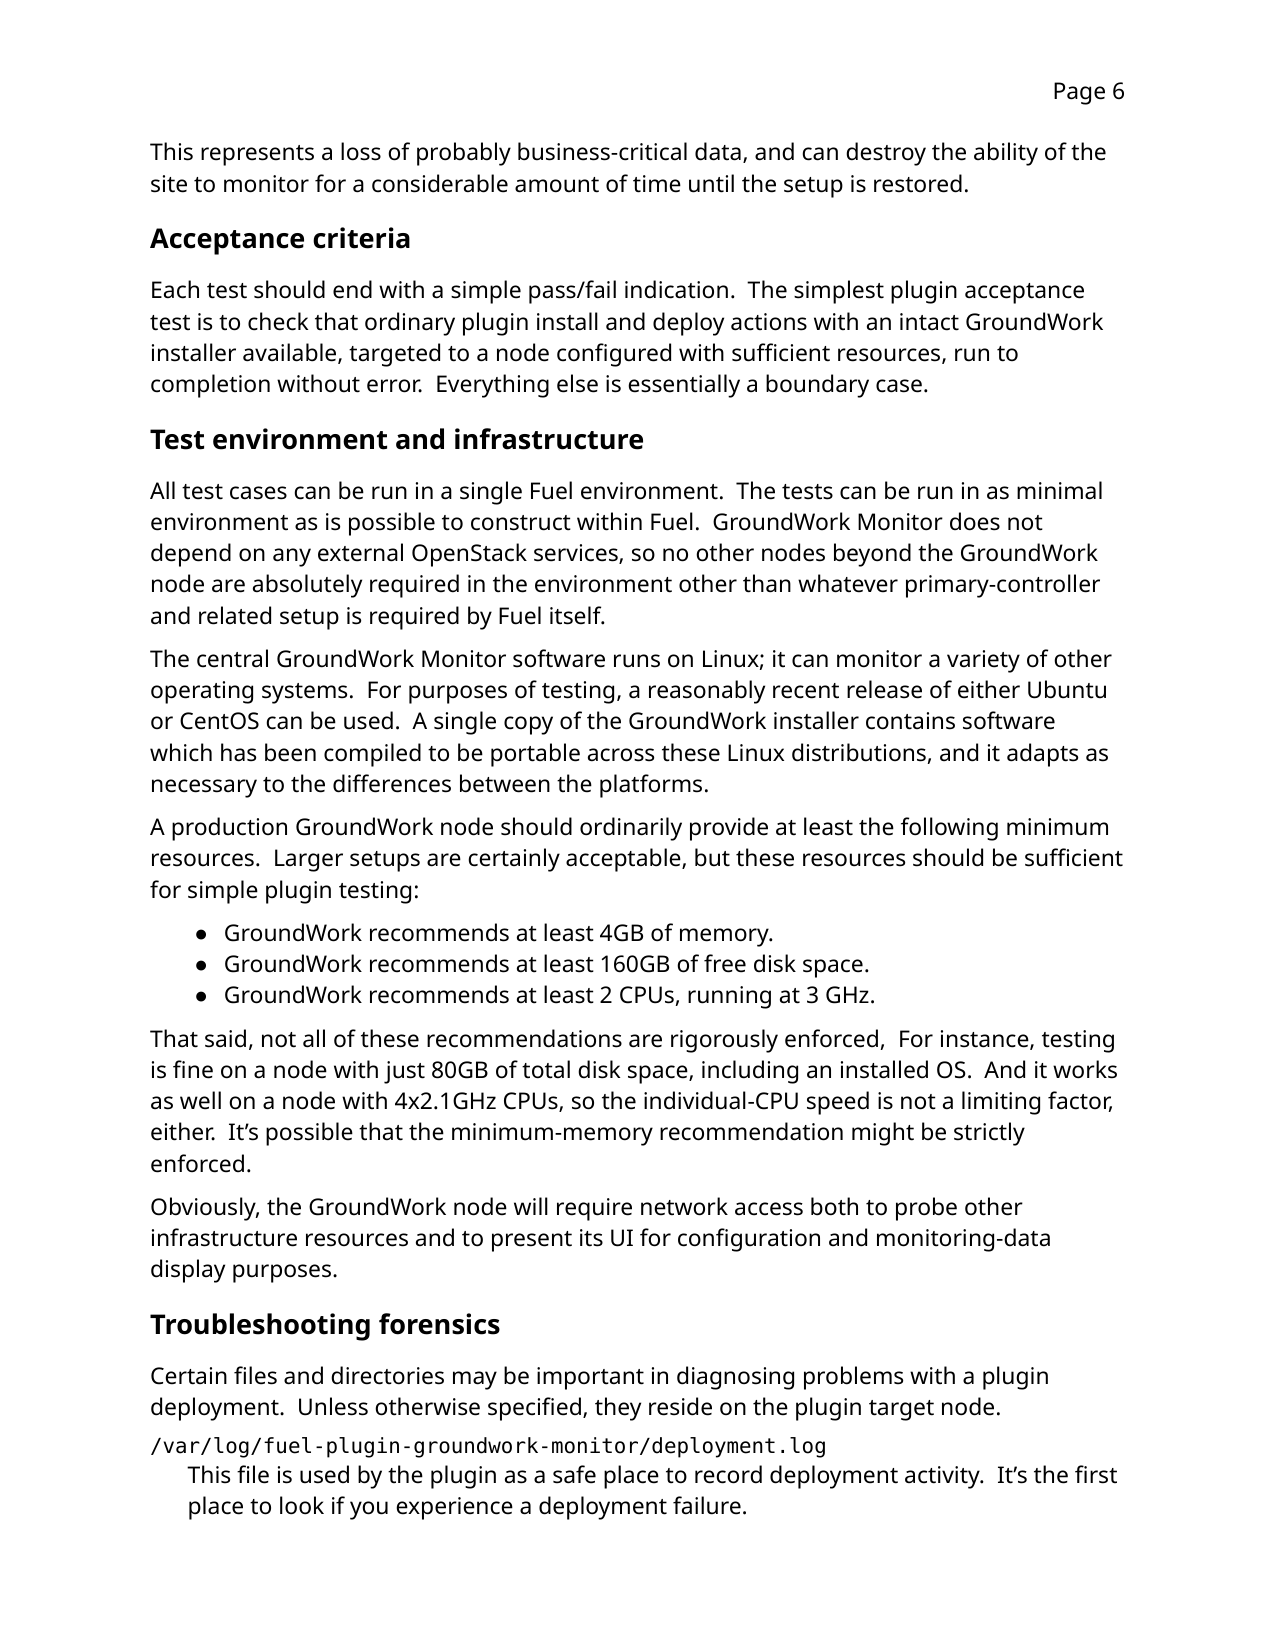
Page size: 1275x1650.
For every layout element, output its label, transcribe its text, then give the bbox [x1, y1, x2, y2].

subtitle /var/log/fuel-plugin-groundwork-monitor/deployment.log [150, 1434, 1125, 1459]
text Obviously, the GroundWork node will require network access both to probe other infrastructure resources and to present its UI for configuration and monitoring-data display purposes. [150, 1191, 1125, 1284]
list GroundWork recommends at least 160GB of free disk space. [194, 948, 1125, 979]
list GroundWork recommends at least 2 CPUs, running at 3 GHz. [194, 979, 1125, 1011]
subtitle Acceptance criteria [150, 220, 1125, 257]
text Each test should end with a simple pass/fail indication. The simplest plugin acceptance test is to check that ordinary plugin install and deploy actions with an intact GroundWork installer available, targeted to a node configured with sufficient resources, run to completion without error. Everything else is essentially a boundary case. [150, 274, 1125, 399]
subtitle Troubleshooting forensics [150, 1306, 1125, 1342]
text This represents a loss of probably business-critical data, and can destroy the ability of the site to monitor for a considerable amount of time until the setup is restored. [150, 136, 1125, 199]
subtitle Test environment and infrastructure [150, 420, 1125, 457]
list GroundWork recommends at least 4GB of memory. [194, 917, 1125, 948]
text The central GroundWork Monitor software runs on Linux; it can monitor a variety of other operating systems. For purposes of testing, a reasonably recent release of either Ubuntu or CentOS can be used. A single copy of the GroundWork installer contains software which has been compiled to be portable across these Linux distributions, and it adapts as necessary to the differences between the platforms. [150, 643, 1125, 799]
list This file is used by the plugin as a safe place to record deployment activity. It’s the first place to look if you experience a deployment failure. [187, 1459, 1125, 1521]
text A production GroundWork node should ordinarily provide at least the following minimum resources. Larger setups are certainly acceptable, but these resources should be sufficient for simple plugin testing: [150, 811, 1125, 905]
text All test cases can be run in a single Fuel environment. The tests can be run in as minimal environment as is possible to construct within Fuel. GroundWork Monitor does not depend on any external OpenStack services, so no other nodes beyond the GroundWork node are absolutely required in the environment other than whatever primary-controller and related setup is required by Fuel itself. [150, 474, 1125, 631]
text That said, not all of these recommendations are rigorously enforced, For instance, testing is fine on a node with just 80GB of total disk space, including an installed OS. And it works as well on a node with 4x2.1GHz CPUs, so the individual-CPU speed is not a limiting factor, either. It’s possible that the minimum-memory recommendation might be strictly enforced. [150, 1022, 1125, 1179]
text Certain files and directories may be important in diagnosing problems with a plugin deployment. Unless otherwise specified, they reside on the plugin target node. [150, 1360, 1125, 1422]
